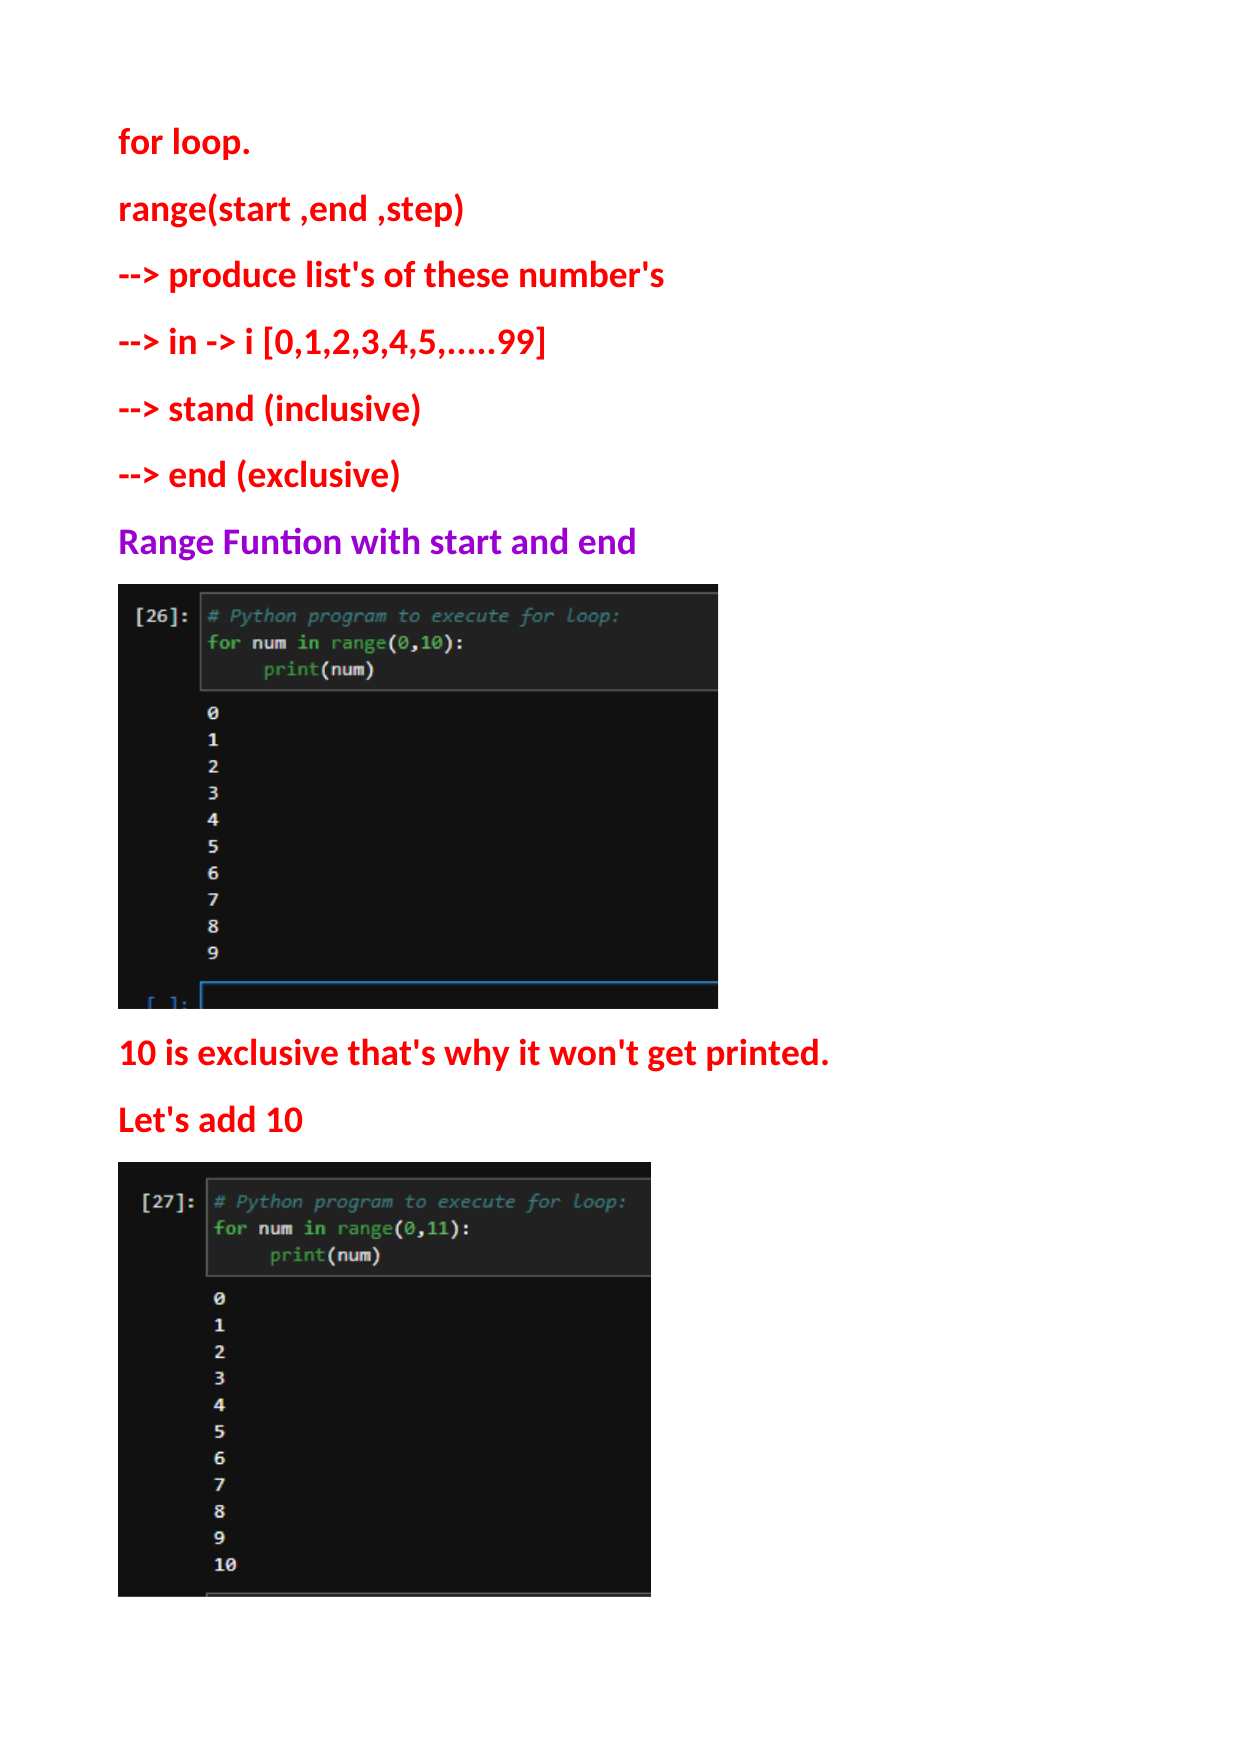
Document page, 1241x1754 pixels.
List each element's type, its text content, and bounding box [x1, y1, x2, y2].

text range(start ,end ,step) [118, 185, 1122, 231]
text --> in -> i [0,1,2,3,4,5,.....99] [118, 318, 1122, 364]
text Let's add 10 [118, 1096, 1122, 1142]
text --> stand (inclusive) [118, 385, 1122, 431]
text --> produce list's of these number's [118, 251, 1122, 297]
text --> end (exclusive) [118, 451, 1122, 497]
text 10 is exclusive that's why it won't get printed. [118, 1029, 1122, 1075]
text Range Funtion with start and end [118, 518, 1122, 564]
text for loop. [118, 118, 1122, 164]
